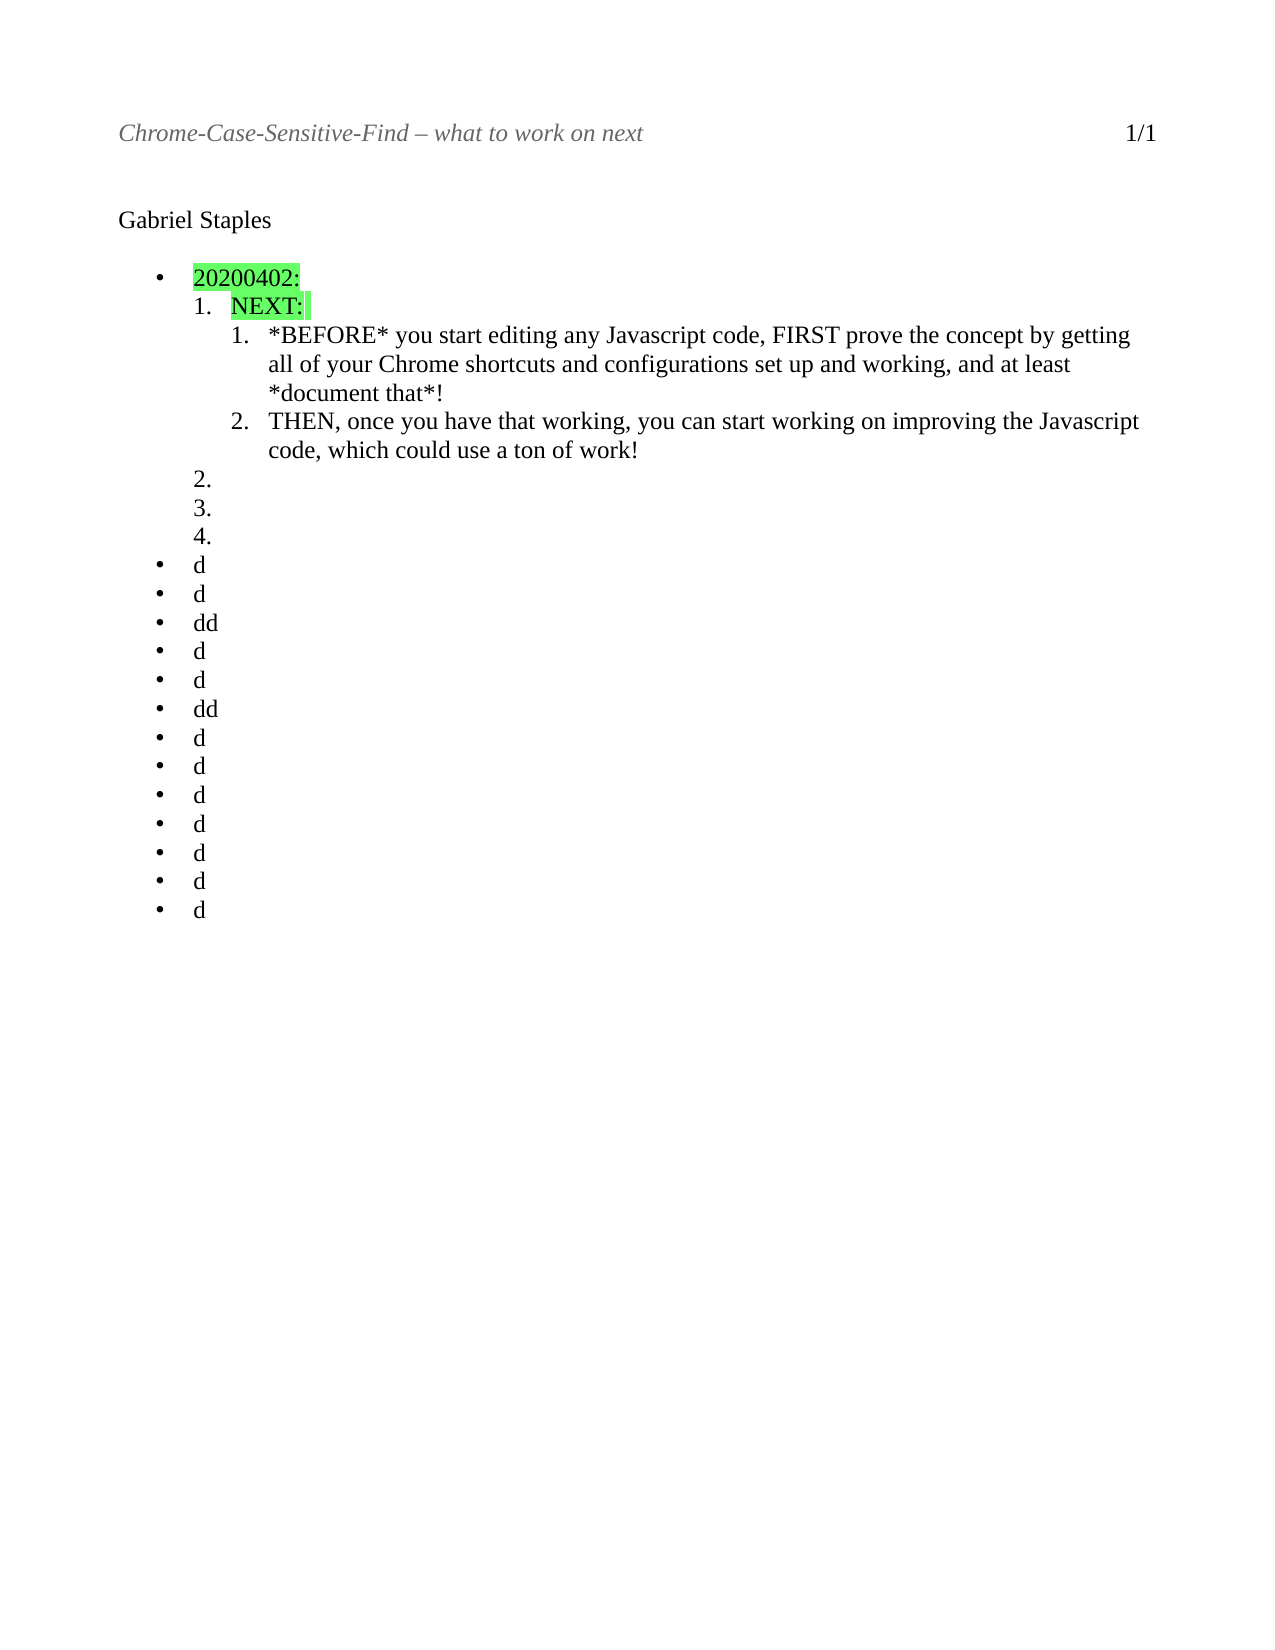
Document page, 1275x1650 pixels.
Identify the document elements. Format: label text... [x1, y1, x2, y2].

list dd [156, 608, 1157, 636]
list d [156, 780, 1157, 809]
list NEXT: [193, 291, 1157, 320]
list d [156, 723, 1157, 751]
list d [156, 838, 1157, 866]
list 20200402: [156, 263, 1157, 291]
list d [156, 579, 1157, 608]
list THEN, once you have that working, you can start working on improving the Javascript code, which could use a ton of work! [231, 406, 1157, 464]
list dd [156, 694, 1157, 723]
list d [156, 665, 1157, 694]
list d [156, 866, 1157, 895]
list d [156, 550, 1157, 579]
list d [156, 636, 1157, 665]
list d [156, 809, 1157, 838]
list *BEFORE* you start editing any Javascript code, FIRST prove the concept by getting all of your Chrome shortcuts and configurations set up and working, and at least *document that*! [231, 320, 1157, 406]
list d [156, 751, 1157, 780]
list d [156, 895, 1157, 924]
text Gabriel Staples [118, 205, 1157, 234]
